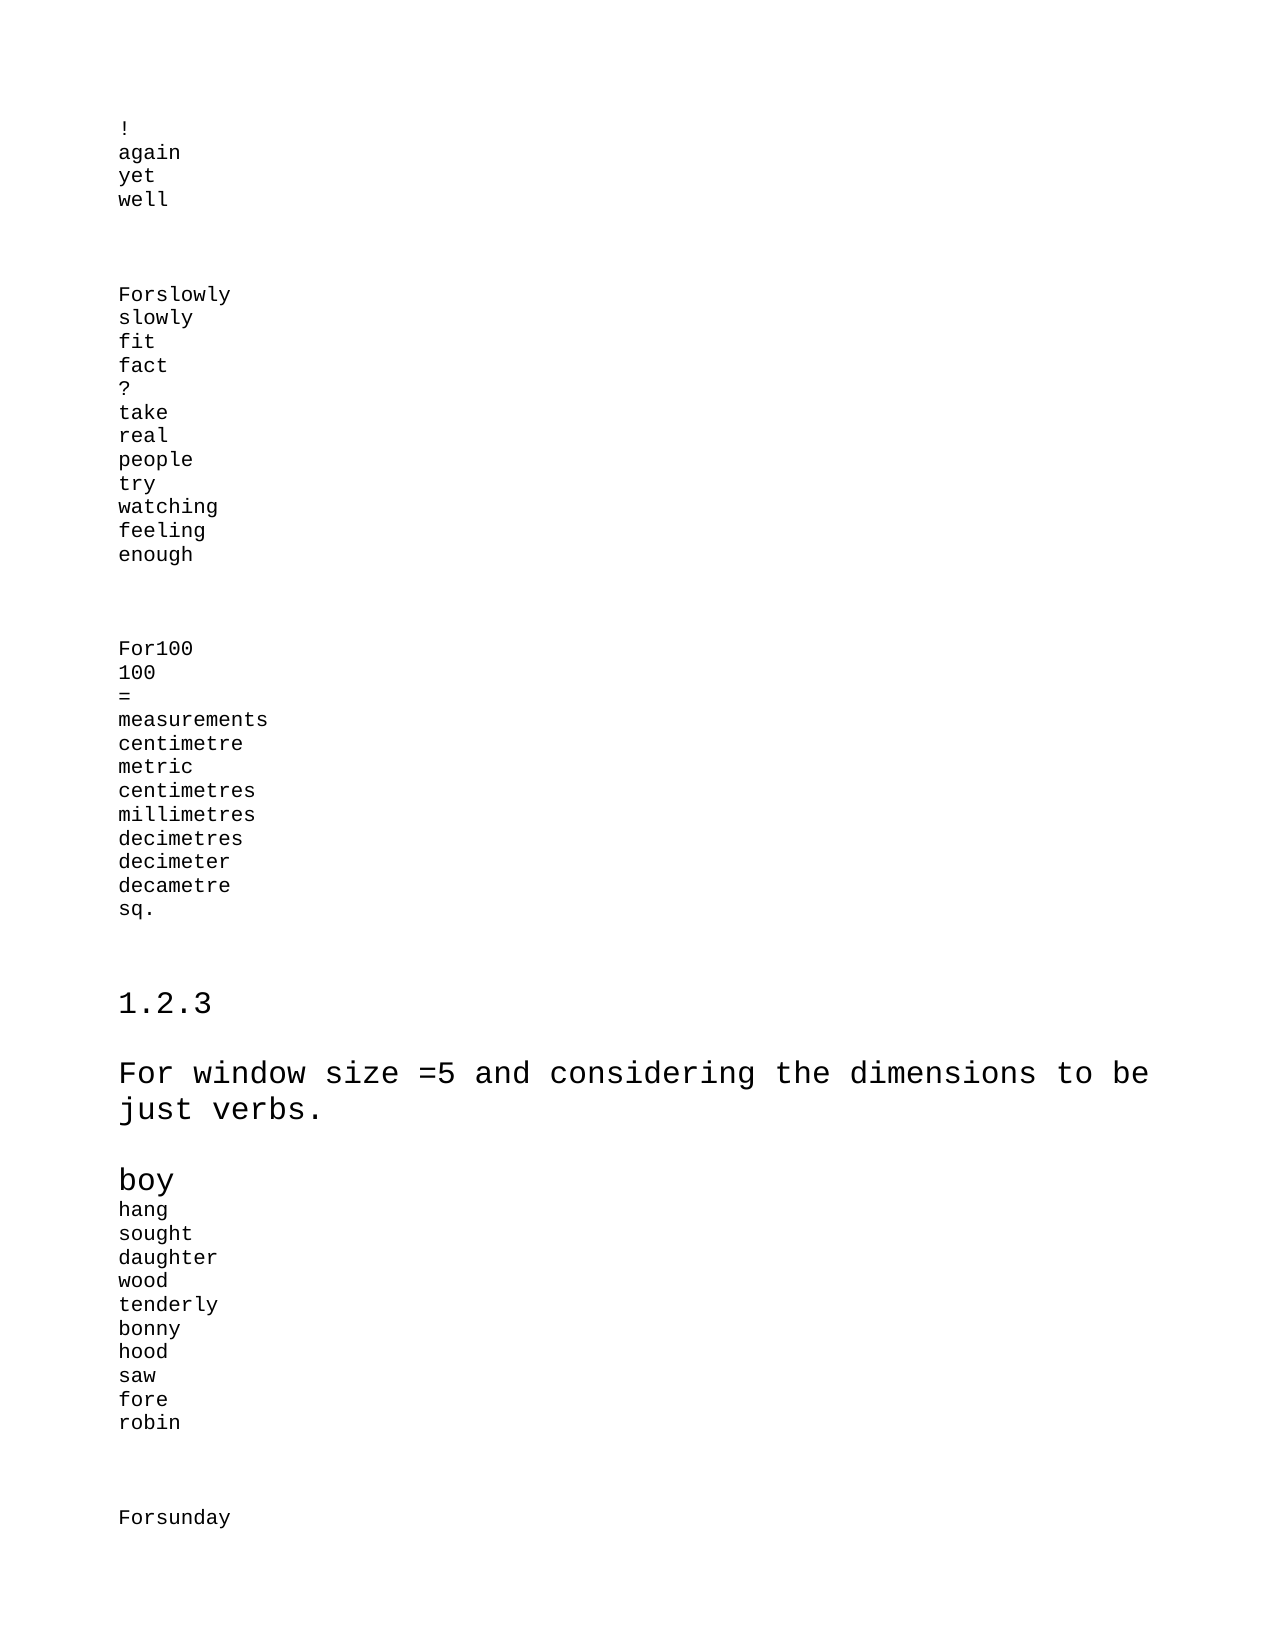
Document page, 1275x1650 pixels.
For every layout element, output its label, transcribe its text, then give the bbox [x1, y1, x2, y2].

text watching [118, 496, 1157, 520]
text decametre [118, 875, 1157, 898]
text fit [118, 331, 1157, 354]
text again [118, 142, 1157, 165]
text ! [118, 118, 1157, 142]
text fact [118, 354, 1157, 378]
text robin [118, 1412, 1157, 1436]
text millimetres [118, 804, 1157, 827]
text = [118, 686, 1157, 709]
text decimeter [118, 851, 1157, 875]
text slowly [118, 307, 1157, 331]
text sq. [118, 898, 1157, 922]
text sought [118, 1223, 1157, 1247]
text 1.2.3 [118, 987, 1157, 1022]
text enough [118, 544, 1157, 567]
text daughter [118, 1247, 1157, 1270]
text tenderly [118, 1294, 1157, 1318]
text real [118, 426, 1157, 449]
text boy [118, 1164, 1157, 1199]
text take [118, 402, 1157, 426]
text measurements [118, 709, 1157, 733]
text decimetres [118, 827, 1157, 851]
text feeling [118, 520, 1157, 544]
text metric [118, 757, 1157, 780]
text hang [118, 1199, 1157, 1223]
text bonny [118, 1318, 1157, 1341]
text For100 [118, 638, 1157, 662]
text Forslowly [118, 284, 1157, 307]
text people [118, 449, 1157, 473]
text For window size =5 and considering the dimensions to be just verbs. [118, 1058, 1157, 1129]
text saw [118, 1365, 1157, 1389]
text ? [118, 378, 1157, 402]
text try [118, 473, 1157, 496]
text yet [118, 165, 1157, 189]
text well [118, 189, 1157, 213]
text 100 [118, 662, 1157, 686]
text Forsunday [118, 1507, 1157, 1531]
text centimetres [118, 780, 1157, 804]
text fore [118, 1389, 1157, 1412]
text wood [118, 1270, 1157, 1294]
text hood [118, 1341, 1157, 1365]
text centimetre [118, 733, 1157, 757]
